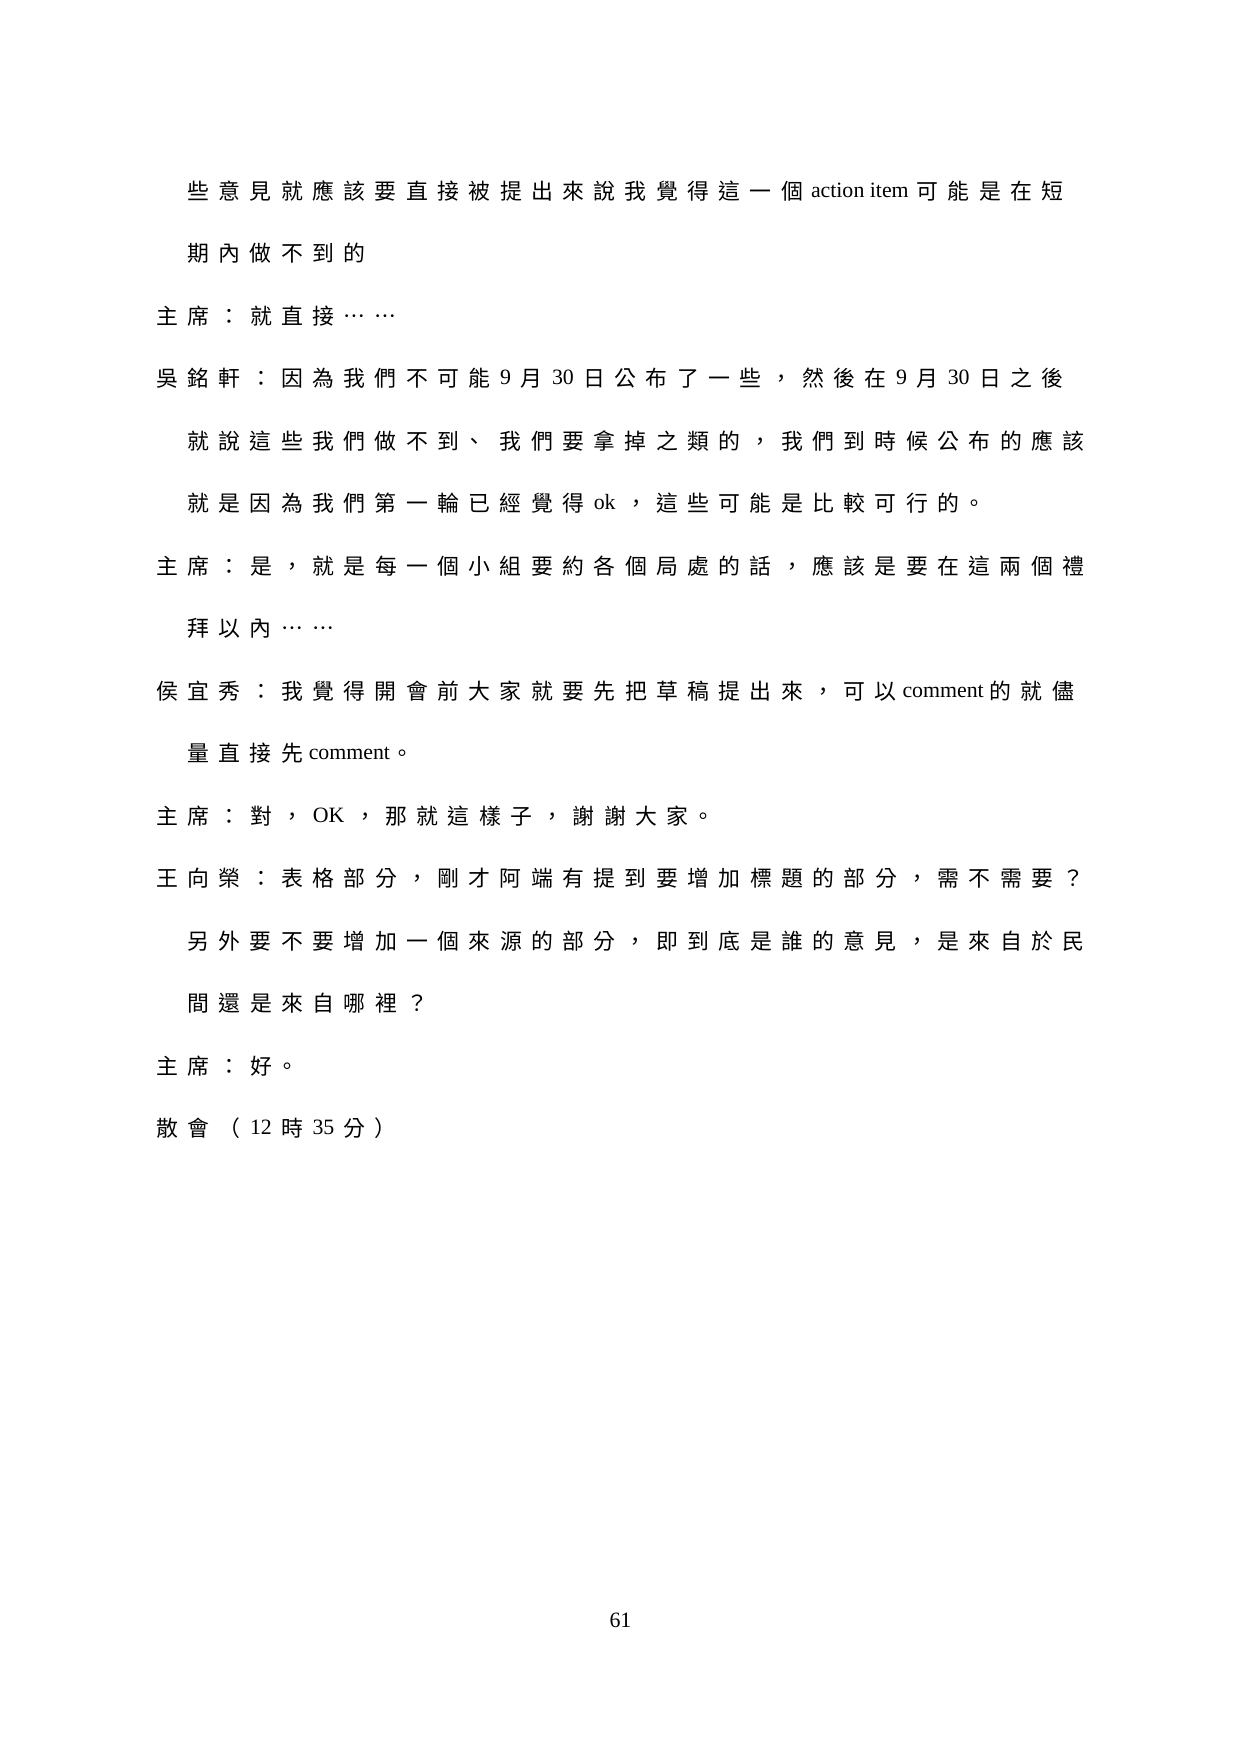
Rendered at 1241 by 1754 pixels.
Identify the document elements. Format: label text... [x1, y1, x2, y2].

text 吳銘軒：因為我們不可能9月30日公布了一些，然後在9月30日之後就說這些我們做不到、我們要拿掉之類的，我們到時候公布的應該就是因為我們第一輪已經覺得ok，這些可能是比較可行的。 [151, 346, 1089, 533]
text 主席：就直接…… [151, 283, 1089, 346]
text 散會（12時35分） [151, 1096, 1089, 1158]
text 主席：好。 [151, 1033, 1089, 1096]
text 主席：是，就是每一個小組要約各個局處的話，應該是要在這兩個禮拜以內…… [151, 533, 1089, 658]
text 侯宜秀：我覺得開會前大家就要先把草稿提出來，可以comment的就儘量直接先comment。 [151, 658, 1089, 783]
text 主席：對，OK，那就這樣子，謝謝大家。 [151, 783, 1089, 846]
text 王向榮：表格部分，剛才阿端有提到要增加標題的部分，需不需要？另外要不要增加一個來源的部分，即到底是誰的意見，是來自於民間還是來自哪裡？ [151, 846, 1089, 1033]
text 些意見就應該要直接被提出來說我覺得這一個action item可能是在短期內做不到的 [151, 158, 1089, 283]
